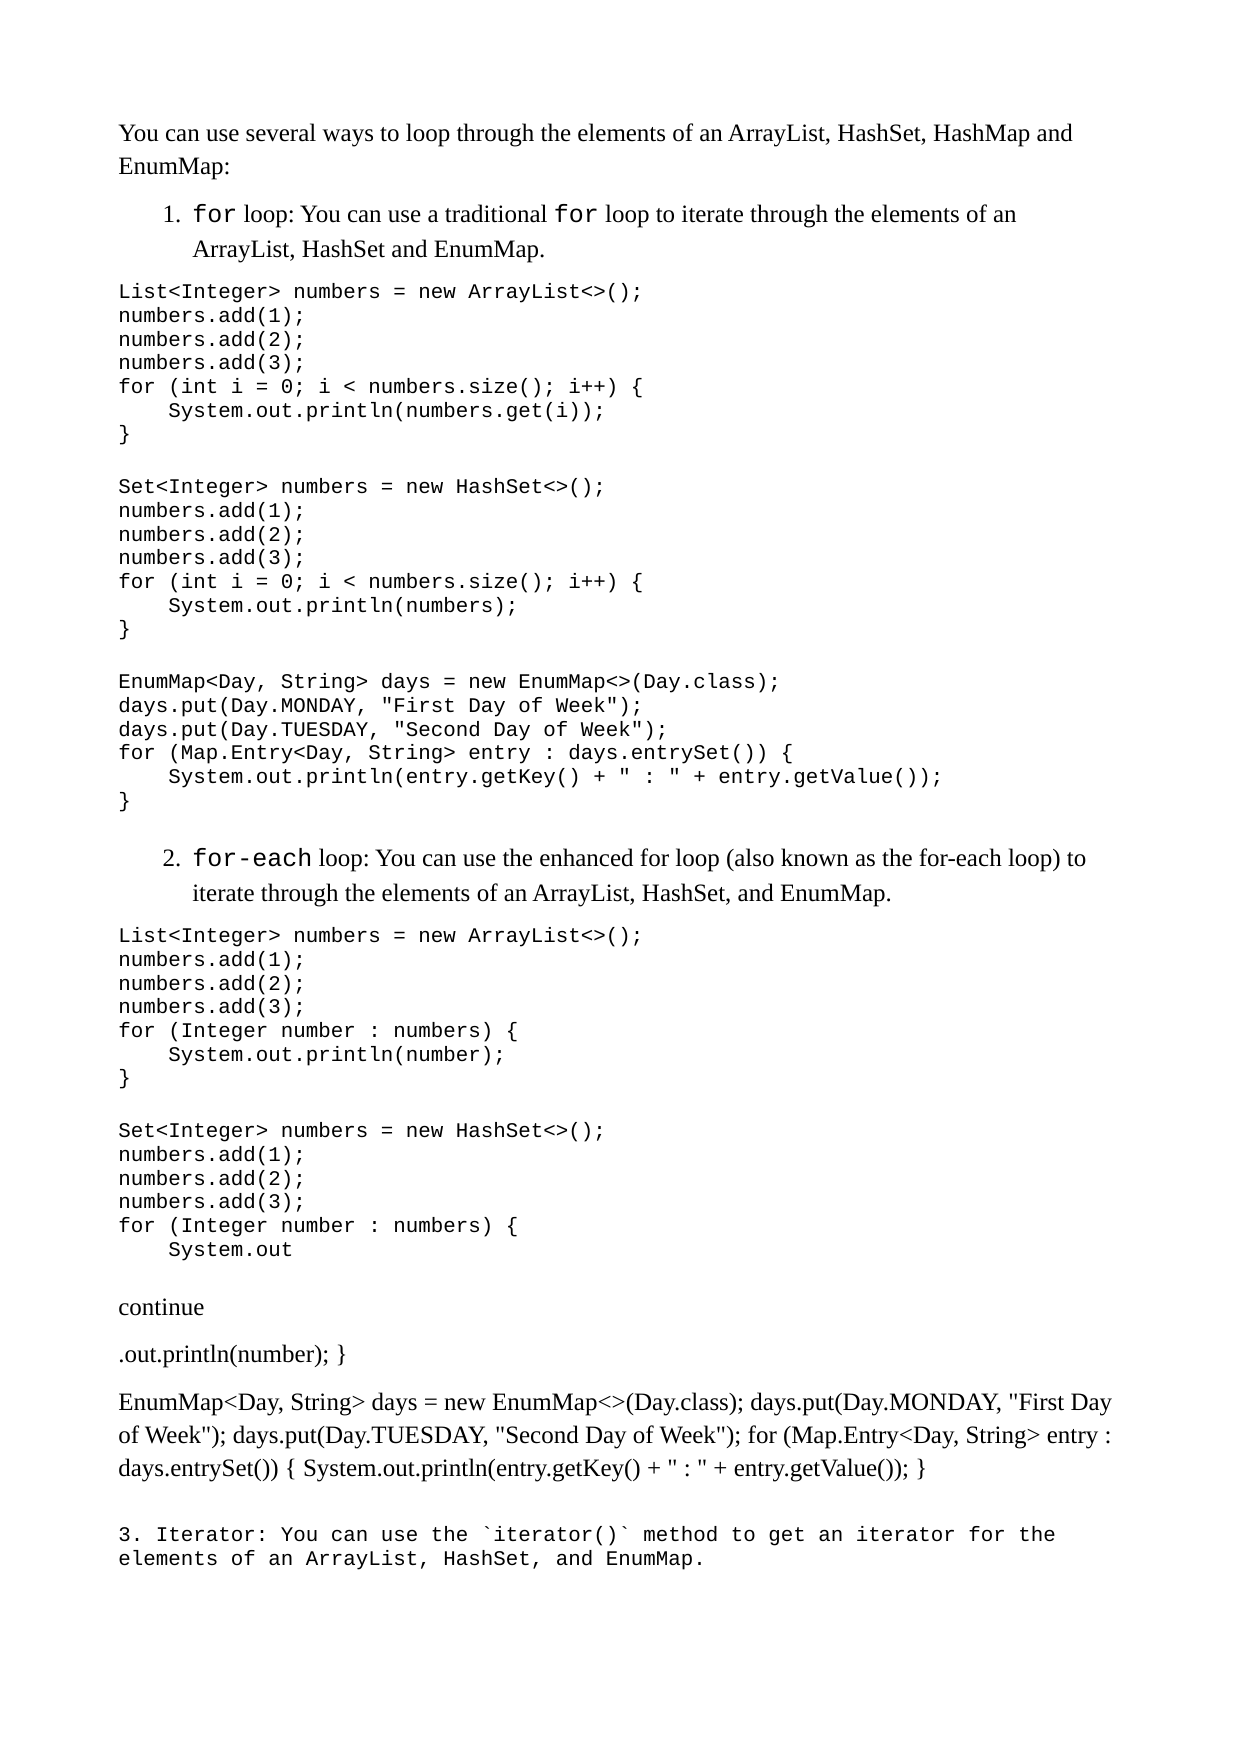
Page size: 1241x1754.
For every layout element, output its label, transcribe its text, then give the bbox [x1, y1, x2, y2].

text for (Integer number : numbers) { [118, 1020, 1122, 1044]
text days.put(Day.MONDAY, "First Day of Week"); [118, 695, 1122, 719]
text for (Integer number : numbers) { [118, 1215, 1122, 1239]
text } [118, 1067, 1122, 1091]
text numbers.add(1); [118, 500, 1122, 524]
text numbers.add(2); [118, 524, 1122, 547]
list for loop: You can use a traditional for loop to iterate through the elements of an ArrayList, HashSet and EnumMap. [162, 199, 1122, 263]
text EnumMap<Day, String> days = new EnumMap<>(Day.class); [118, 671, 1122, 695]
text 3. Iterator: You can use the `iterator()` method to get an iterator for the elements of an ArrayList, HashSet, and EnumMap. [118, 1524, 1122, 1572]
text EnumMap<Day, String> days = new EnumMap<>(Day.class); days.put(Day.MONDAY, "First Day of Week"); days.put(Day.TUESDAY, "Second Day of Week"); for (Map.Entry<Day, String> entry : days.entrySet()) { System.out.println(entry.getKey() + " : " + entry.getValue()); } [118, 1387, 1122, 1482]
text } [118, 423, 1122, 447]
text numbers.add(3); [118, 1191, 1122, 1215]
text numbers.add(1); [118, 949, 1122, 973]
list for-each loop: You can use the enhanced for loop (also known as the for-each loop) to iterate through the elements of an ArrayList, HashSet, and EnumMap. [162, 843, 1122, 907]
text You can use several ways to loop through the elements of an ArrayList, HashSet, HashMap and EnumMap: [118, 118, 1122, 180]
text Set<Integer> numbers = new HashSet<>(); [118, 476, 1122, 500]
text numbers.add(2); [118, 973, 1122, 996]
text numbers.add(2); [118, 1168, 1122, 1191]
text System.out.println(number); [118, 1044, 1122, 1067]
text .out.println(number); } [118, 1339, 1122, 1368]
text System.out.println(entry.getKey() + " : " + entry.getValue()); [118, 766, 1122, 790]
text System.out [118, 1239, 1122, 1262]
text for (Map.Entry<Day, String> entry : days.entrySet()) { [118, 742, 1122, 766]
text numbers.add(1); [118, 1144, 1122, 1168]
text System.out.println(numbers.get(i)); [118, 400, 1122, 423]
text continue [118, 1292, 1122, 1321]
text } [118, 790, 1122, 813]
text numbers.add(3); [118, 996, 1122, 1020]
text List<Integer> numbers = new ArrayList<>(); [118, 926, 1122, 949]
text for (int i = 0; i < numbers.size(); i++) { [118, 571, 1122, 595]
text List<Integer> numbers = new ArrayList<>(); [118, 281, 1122, 305]
text Set<Integer> numbers = new HashSet<>(); [118, 1121, 1122, 1144]
text numbers.add(3); [118, 547, 1122, 571]
text numbers.add(3); [118, 352, 1122, 376]
text for (int i = 0; i < numbers.size(); i++) { [118, 376, 1122, 400]
text } [118, 618, 1122, 642]
text days.put(Day.TUESDAY, "Second Day of Week"); [118, 719, 1122, 742]
text numbers.add(1); [118, 305, 1122, 329]
text System.out.println(numbers); [118, 595, 1122, 618]
text numbers.add(2); [118, 329, 1122, 352]
